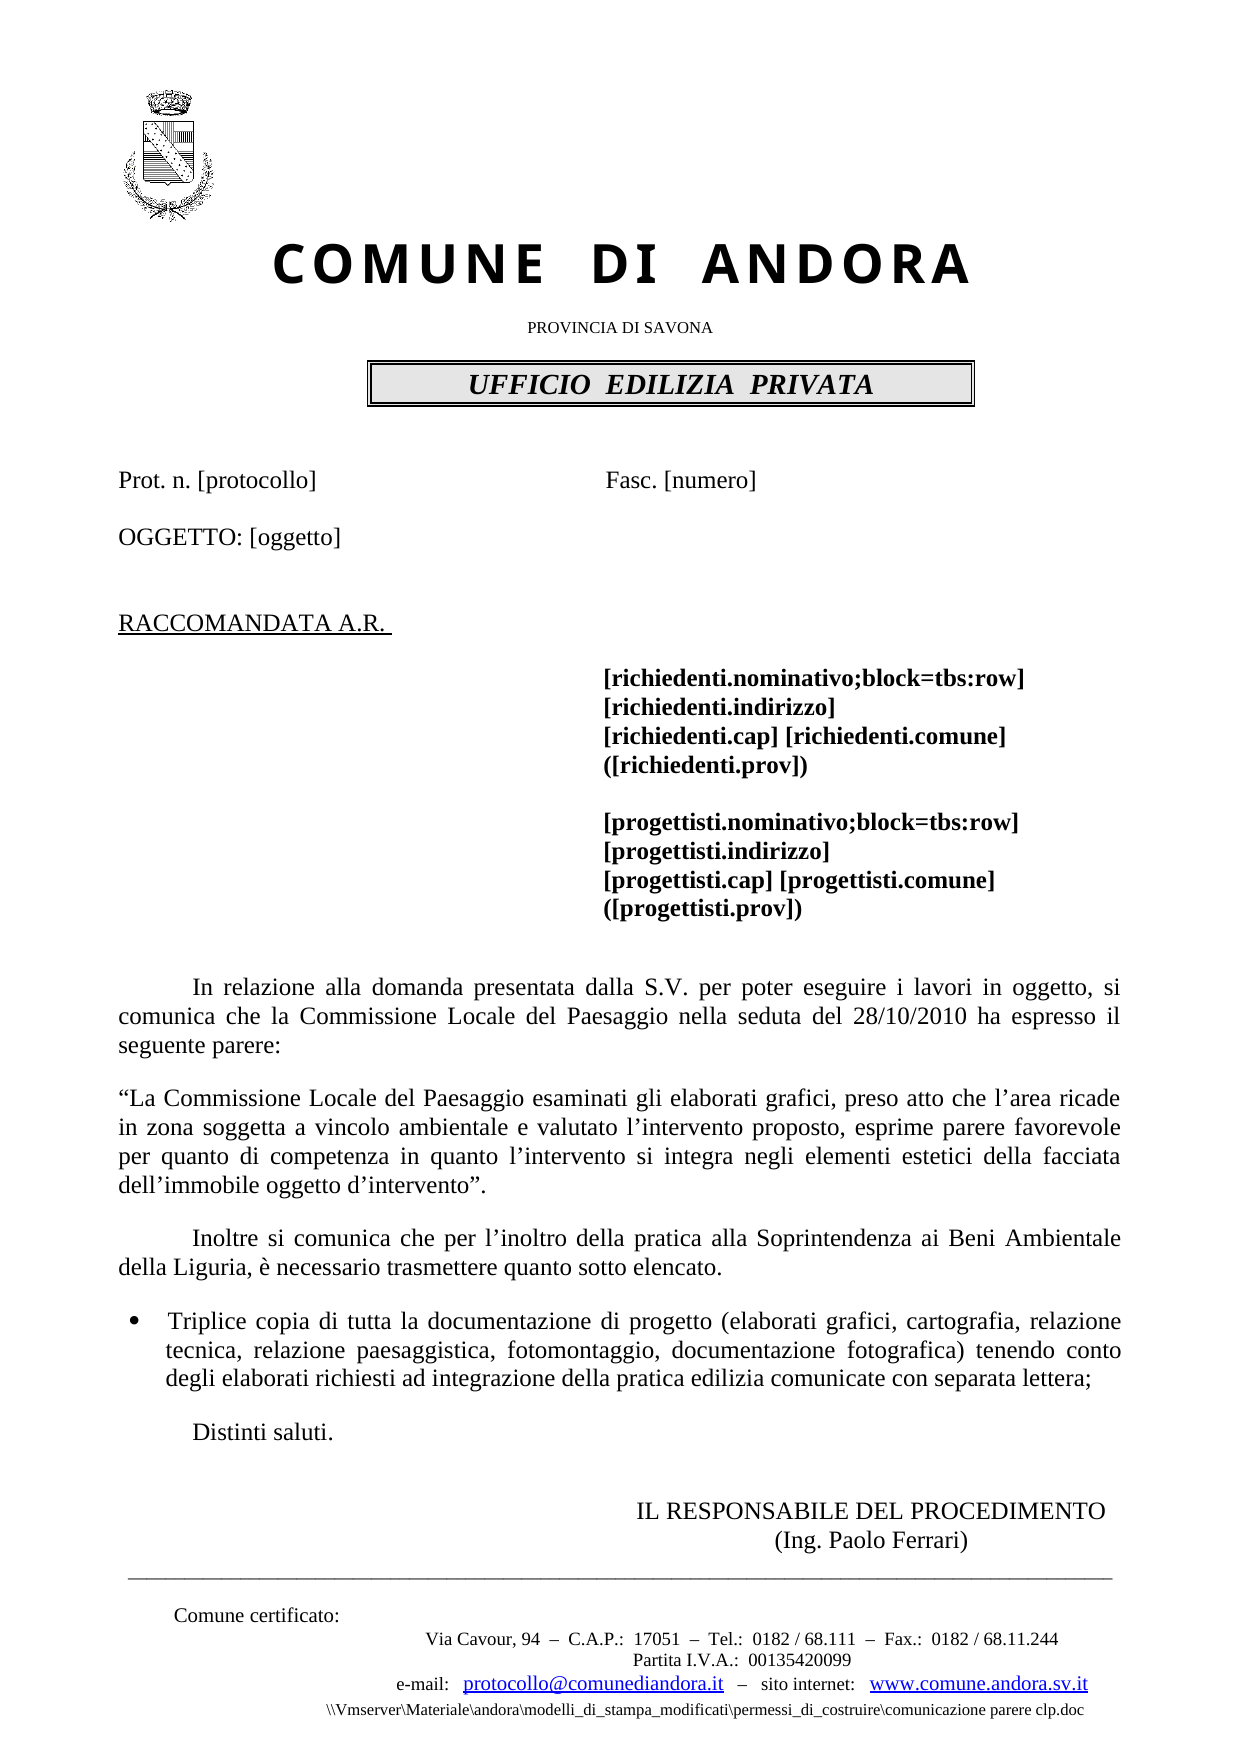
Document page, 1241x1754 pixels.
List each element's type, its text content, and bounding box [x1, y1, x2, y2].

table_cell [118, 807, 383, 922]
list Triplice copia di tutta la documentazione di progetto (elaborati grafici, cartografia, relazione tecnica, relazione paesaggistica, fotomontaggio, documentazione fotografica) tenendo conto degli elaborati richiesti ad integrazione della pratica edilizia comunicate con separata lettera; [130, 1306, 1122, 1392]
text COMUNE DI ANDORA [118, 225, 1122, 299]
text UFFICIO EDILIZIA PRIVATA [373, 367, 969, 400]
table_header [richiedenti.nominativo;block=tbs:row] [richiedenti.indirizzo] [richiedenti.cap] [richiedenti.comune] ([richiedenti.prov]) [596, 664, 1122, 807]
text (Ing. Paolo Ferrari) [620, 1525, 1122, 1553]
table_cell [383, 807, 596, 922]
table_header [118, 664, 383, 807]
text RACCOMANDATA A.R. [118, 608, 1122, 637]
text “La Commissione Locale del Paesaggio esaminati gli elaborati grafici, preso atto che l’area ricade in zona soggetta a vincolo ambientale e valutato l’intervento proposto, esprime parere favorevole per quanto di competenza in quanto l’intervento si integra negli elementi estetici della facciata dell’immobile oggetto d’intervento”. [118, 1083, 1122, 1198]
text Prot. n. [protocollo] Fasc. [numero] [118, 465, 1122, 493]
text In relazione alla domanda presentata dalla S.V. per poter eseguire i lavori in oggetto, si comunica che la Commissione Locale del Paesaggio nella seduta del 28/10/2010 ha espresso il seguente parere: [118, 972, 1122, 1058]
table_cell [progettisti.nominativo;block=tbs:row] [progettisti.indirizzo] [progettisti.cap] [progettisti.comune] ([progettisti.prov]) [596, 807, 1122, 922]
text OGGETTO: [oggetto] [118, 522, 1122, 551]
picture [118, 88, 219, 225]
text PROVINCIA DI SAVONA [118, 318, 1122, 337]
text Inoltre si comunica che per l’inoltro della pratica alla Soprintendenza ai Beni Ambientale della Liguria, è necessario trasmettere quanto sotto elencato. [118, 1223, 1122, 1281]
text IL RESPONSABILE DEL PROCEDIMENTO [620, 1496, 1122, 1525]
table_header [383, 664, 596, 807]
text Distinti saluti. [192, 1417, 1122, 1446]
